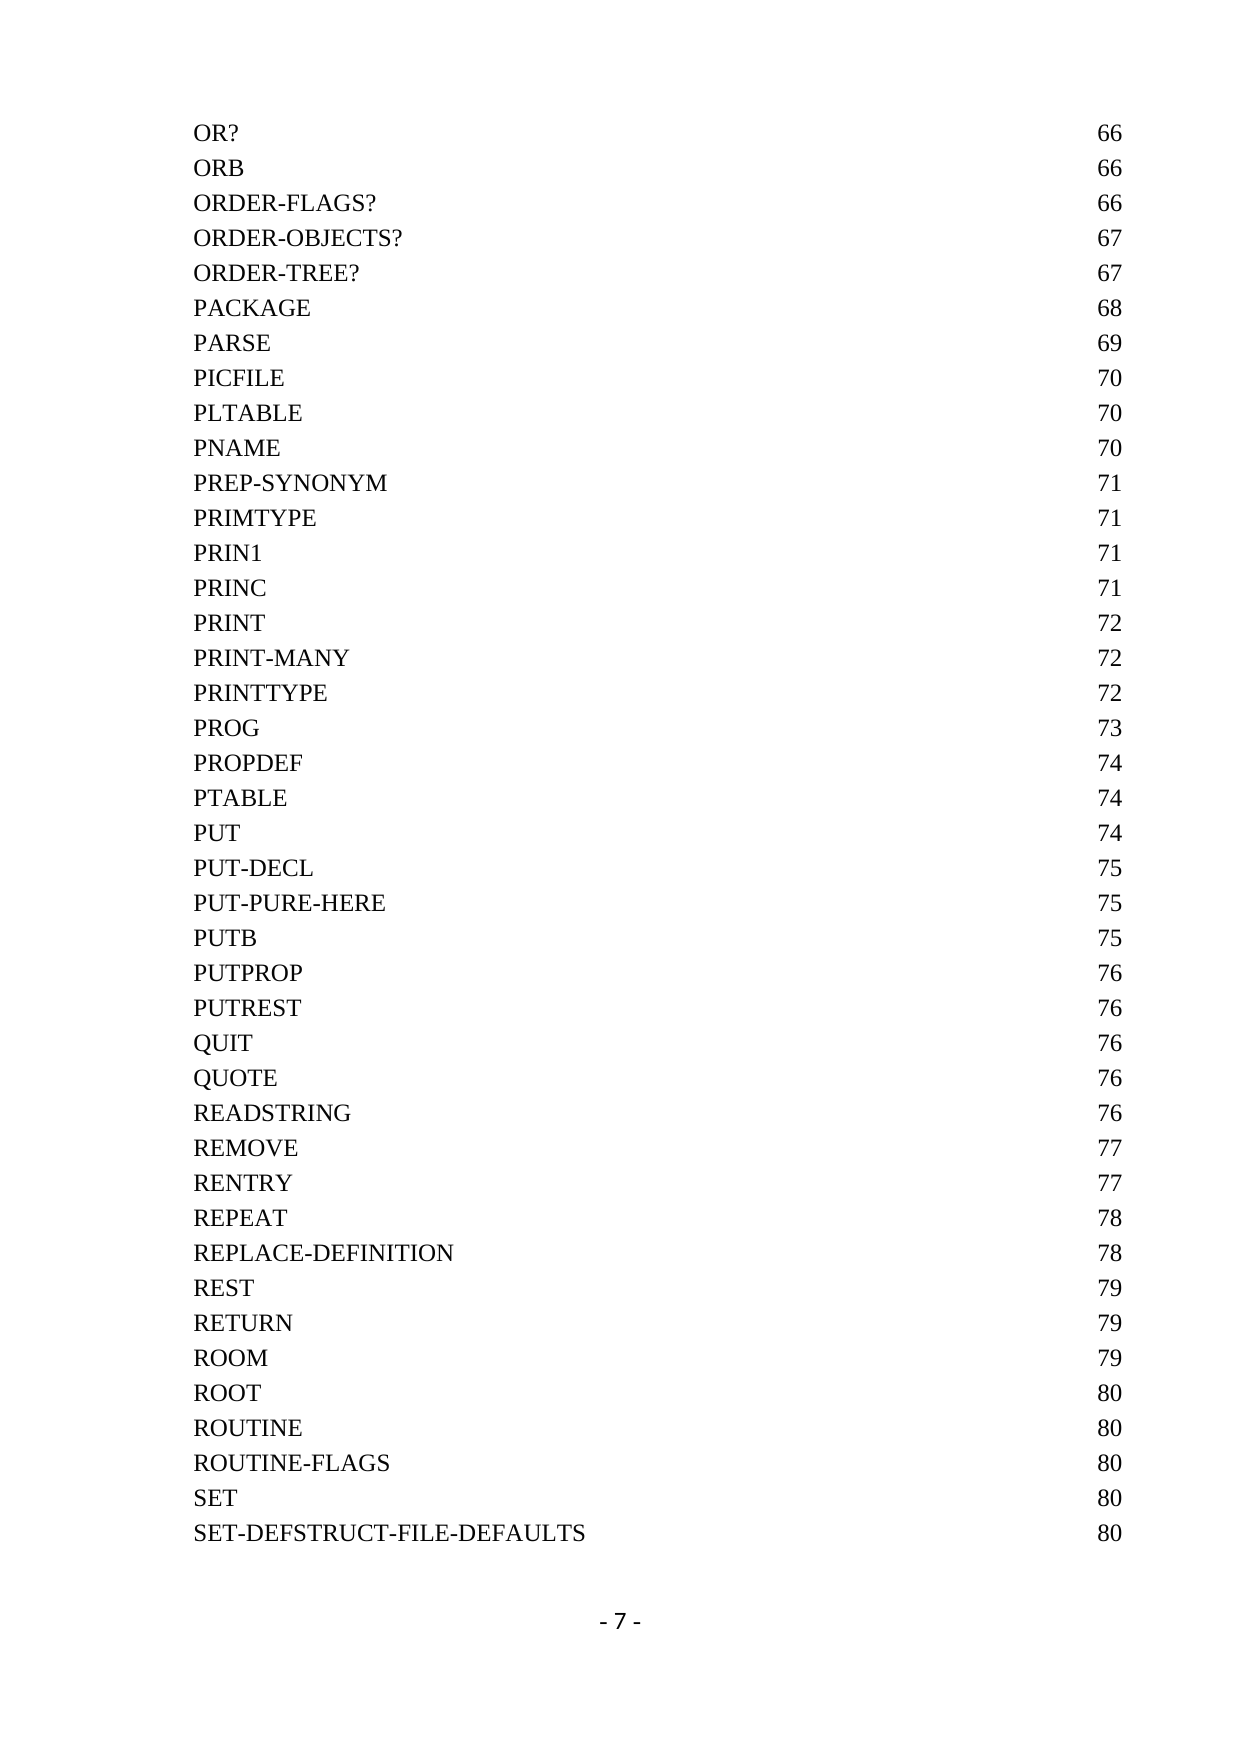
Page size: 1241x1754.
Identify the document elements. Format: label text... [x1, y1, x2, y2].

text PRINT 72 [193, 608, 1122, 637]
text PLTABLE 70 [193, 398, 1122, 427]
text PUT 74 [193, 818, 1122, 847]
text RETURN 79 [193, 1308, 1122, 1337]
text PUTPROP 76 [193, 958, 1122, 987]
text PUTB 75 [193, 923, 1122, 952]
text SET-DEFSTRUCT-FILE-DEFAULTS 80 [193, 1518, 1122, 1547]
text PUTREST 76 [193, 993, 1122, 1022]
text ORB 66 [193, 153, 1122, 182]
text PUT-DECL 75 [193, 853, 1122, 882]
text PROPDEF 74 [193, 748, 1122, 777]
text ROUTINE 80 [193, 1413, 1122, 1442]
text PRINT-MANY 72 [193, 643, 1122, 672]
text PACKAGE 68 [193, 293, 1122, 322]
text REMOVE 77 [193, 1133, 1122, 1162]
text ORDER-OBJECTS? 67 [193, 223, 1122, 252]
text ORDER-FLAGS? 66 [193, 188, 1122, 217]
text READSTRING 76 [193, 1098, 1122, 1127]
text ROOM 79 [193, 1343, 1122, 1372]
text QUIT 76 [193, 1028, 1122, 1057]
text PRINTTYPE 72 [193, 678, 1122, 707]
text PRIMTYPE 71 [193, 503, 1122, 532]
text REPEAT 78 [193, 1203, 1122, 1232]
text OR? 66 [193, 118, 1122, 147]
text REST 79 [193, 1273, 1122, 1302]
text SET 80 [193, 1483, 1122, 1512]
text PREP-SYNONYM 71 [193, 468, 1122, 497]
text QUOTE 76 [193, 1063, 1122, 1092]
text ROOT 80 [193, 1378, 1122, 1407]
text PRINC 71 [193, 573, 1122, 602]
text ORDER-TREE? 67 [193, 258, 1122, 287]
text PROG 73 [193, 713, 1122, 742]
text PARSE 69 [193, 328, 1122, 357]
text PICFILE 70 [193, 363, 1122, 392]
text PUT-PURE-HERE 75 [193, 888, 1122, 917]
text REPLACE-DEFINITION 78 [193, 1238, 1122, 1267]
text RENTRY 77 [193, 1168, 1122, 1197]
text ROUTINE-FLAGS 80 [193, 1448, 1122, 1477]
text PNAME 70 [193, 433, 1122, 462]
text PTABLE 74 [193, 783, 1122, 812]
text PRIN1 71 [193, 538, 1122, 567]
